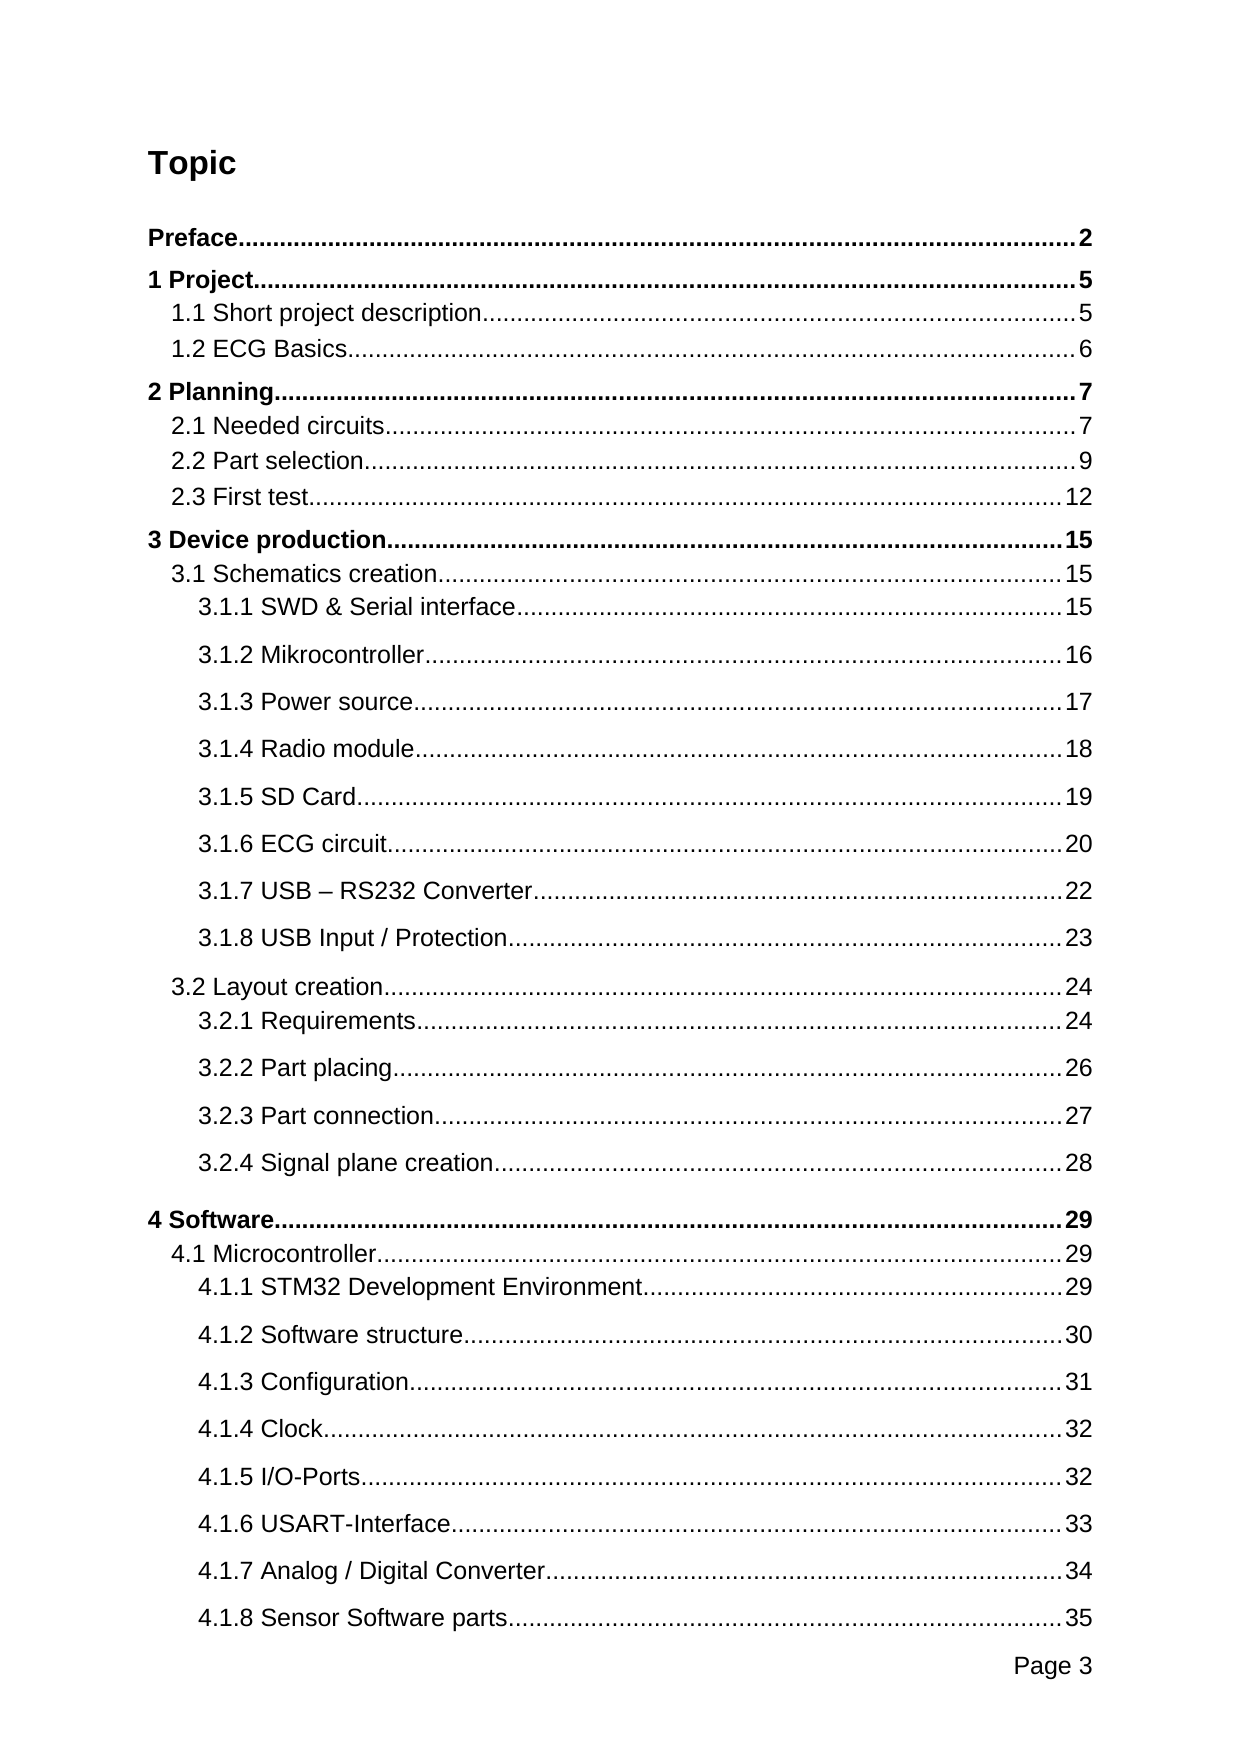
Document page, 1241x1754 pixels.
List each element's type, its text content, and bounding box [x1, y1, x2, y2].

text 4.1.6 USART-Interface 33 [198, 1509, 1092, 1538]
text 3.1.5 SD Card 19 [198, 782, 1092, 810]
text 3.1.6 ECG circuit 20 [198, 829, 1092, 858]
text 3.1.3 Power source 17 [198, 687, 1092, 716]
text 1.1 Short project description 5 [171, 297, 1092, 328]
text 2.3 First test 12 [171, 480, 1092, 511]
text 4.1.7 Analog / Digital Converter 34 [198, 1556, 1092, 1585]
text 4.1.5 I/O-Ports 32 [198, 1462, 1092, 1490]
text 1 Project 5 [148, 255, 1092, 297]
text Preface 2 [148, 213, 1092, 255]
text 4.1.4 Clock 32 [198, 1414, 1092, 1443]
text 3.2 Layout creation 24 [171, 971, 1092, 1002]
text 3.1.1 SWD & Serial interface 15 [198, 592, 1092, 621]
subtitle Topic [148, 143, 1092, 182]
text 4.1.2 Software structure 30 [198, 1320, 1092, 1348]
text 1.2 ECG Basics 6 [171, 332, 1092, 363]
text 4 Software 29 [148, 1195, 1092, 1237]
text 2 Planning 7 [148, 367, 1092, 409]
text 4.1.8 Sensor Software parts 35 [198, 1603, 1092, 1632]
text 3.1.8 USB Input / Protection 23 [198, 923, 1092, 952]
text 3.1.7 USB – RS232 Converter 22 [198, 876, 1092, 905]
text 3.2.1 Requirements 24 [198, 1006, 1092, 1035]
text 3.1 Schematics creation 15 [171, 557, 1092, 588]
text 2.1 Needed circuits 7 [171, 409, 1092, 440]
text 4.1.1 STM32 Development Environment 29 [198, 1272, 1092, 1301]
text 3.2.2 Part placing 26 [198, 1053, 1092, 1082]
text 4.1.3 Configuration 31 [198, 1367, 1092, 1396]
text 2.2 Part selection 9 [171, 444, 1092, 476]
text 4.1 Microcontroller 29 [171, 1237, 1092, 1268]
text 3 Device production 15 [148, 515, 1092, 557]
text 3.1.4 Radio module 18 [198, 734, 1092, 763]
text 3.1.2 Mikrocontroller 16 [198, 640, 1092, 668]
text 3.2.3 Part connection 27 [198, 1101, 1092, 1129]
text 3.2.4 Signal plane creation 28 [198, 1148, 1092, 1177]
